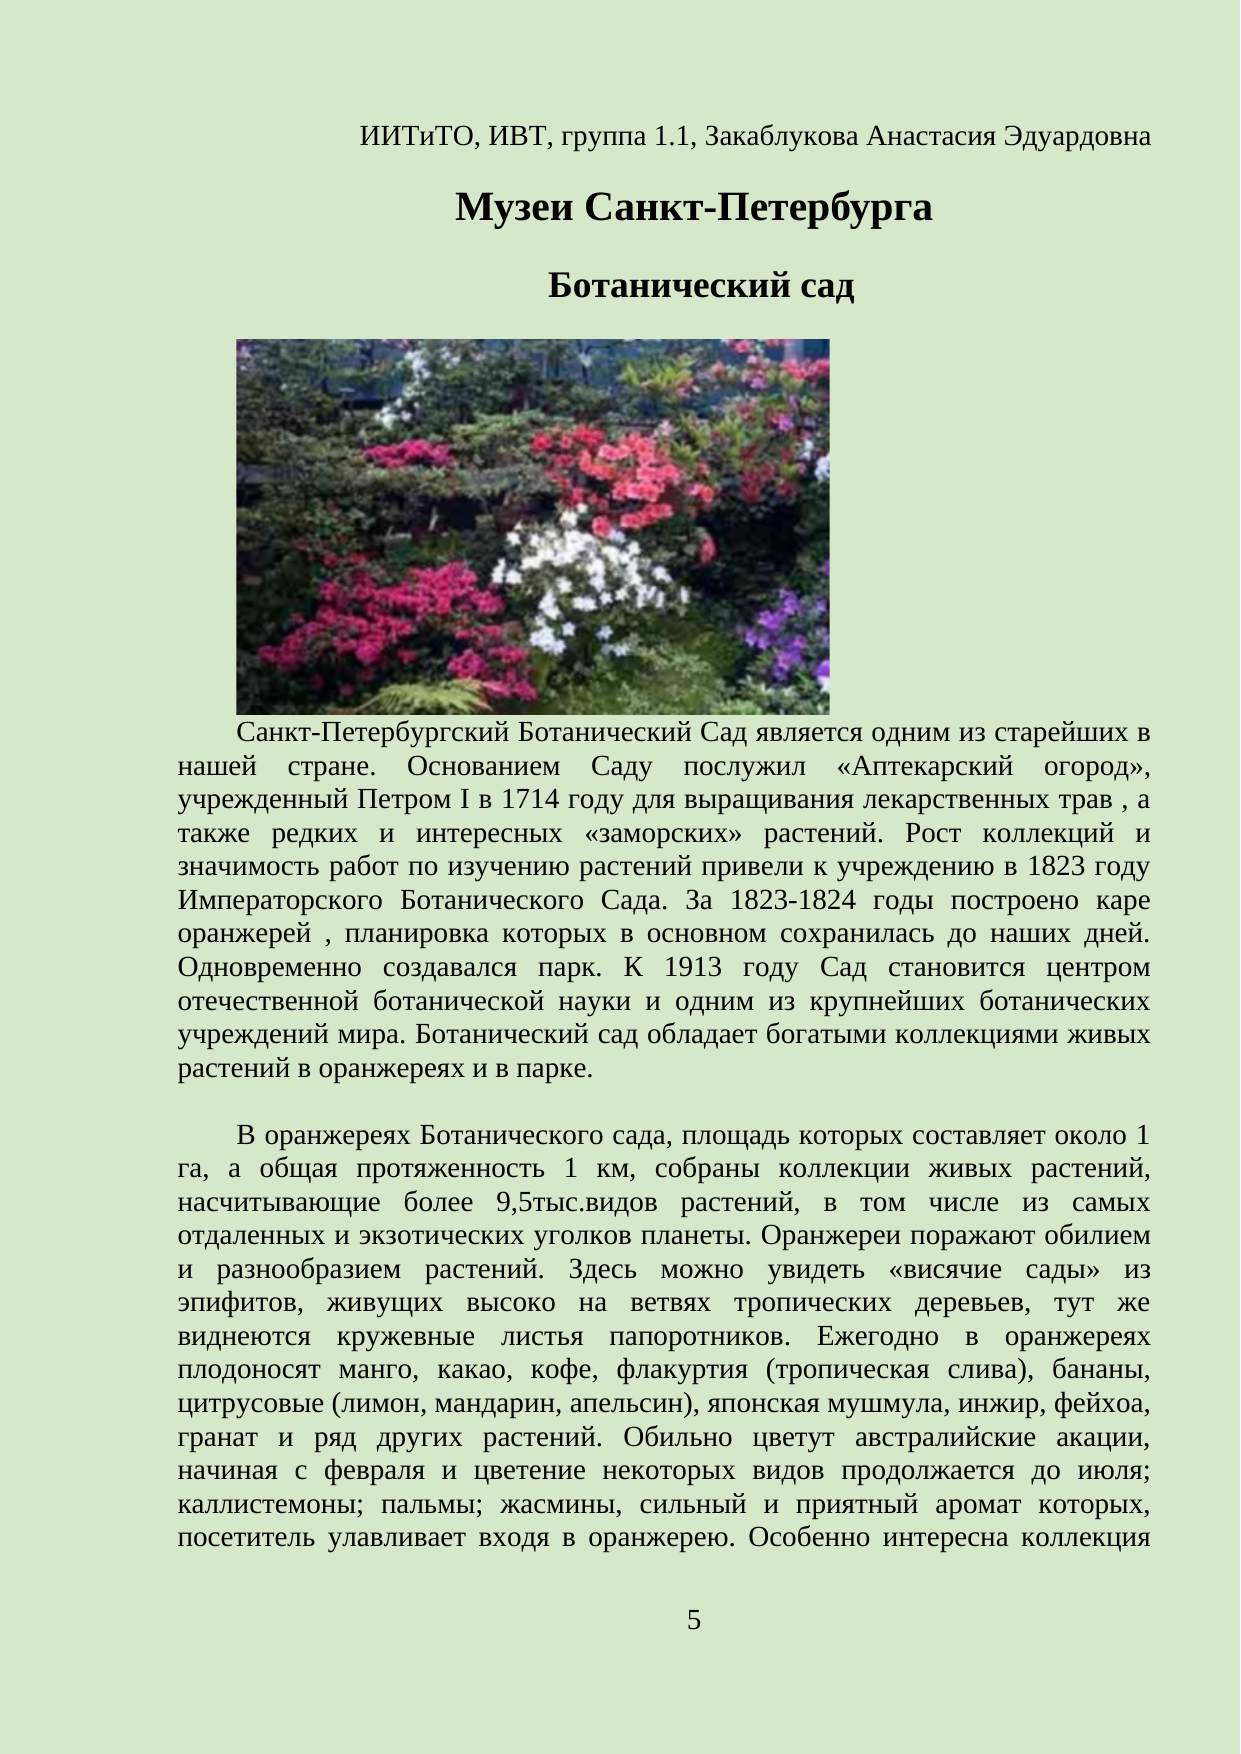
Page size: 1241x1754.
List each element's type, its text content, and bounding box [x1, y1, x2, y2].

picture [236, 339, 830, 715]
text В оранжереях Ботанического сада, площадь которых составляет около 1 га, а общая протяженность 1 км, собраны коллекции живых растений, насчитывающие более 9,5тыс.видов растений, в том числе из самых отдаленных и экзотических уголков планеты. Оранжереи поражают обилием и разнообразием растений. Здесь можно увидеть «висячие сады» из эпифитов, живущих высоко на ветвях тропических деревьев, тут же виднеются кружевные листья папоротников. Ежегодно в оранжереях плодоносят манго, какао, кофе, флакуртия (тропическая слива), бананы, цитрусовые (лимон, мандарин, апельсин), японская мушмула, инжир, фейхоа, гранат и ряд других растений. Обильно цветут австралийские акации, начиная с февраля и цветение некоторых видов продолжается до июля; каллистемоны; пальмы; жасмины, сильный и приятный аромат которых, посетитель улавливает входя в оранжерею. Особенно интересна коллекция [177, 1117, 1152, 1553]
subtitle Музеи Санкт-Петербурга [177, 181, 1152, 229]
subtitle Ботанический сад [177, 263, 1152, 306]
text Санкт-Петербургский Ботанический Сад является одним из старейших в нашей стране. Основанием Саду послужил «Аптекарский огород», учрежденный Петром I в 1714 году для выращивания лекарственных трав , а также редких и интересных «заморских» растений. Рост коллекций и значимость работ по изучению растений привели к учреждению в 1823 году Императорского Ботанического Сада. За 1823-1824 годы построено каре оранжерей , планировка которых в основном сохранилась до наших дней. Одновременно создавался парк. К 1913 году Сад становится центром отечественной ботанической науки и одним из крупнейших ботанических учреждений мира. Ботанический сад обладает богатыми коллекциями живых растений в оранжереях и в парке. [177, 714, 1152, 1083]
